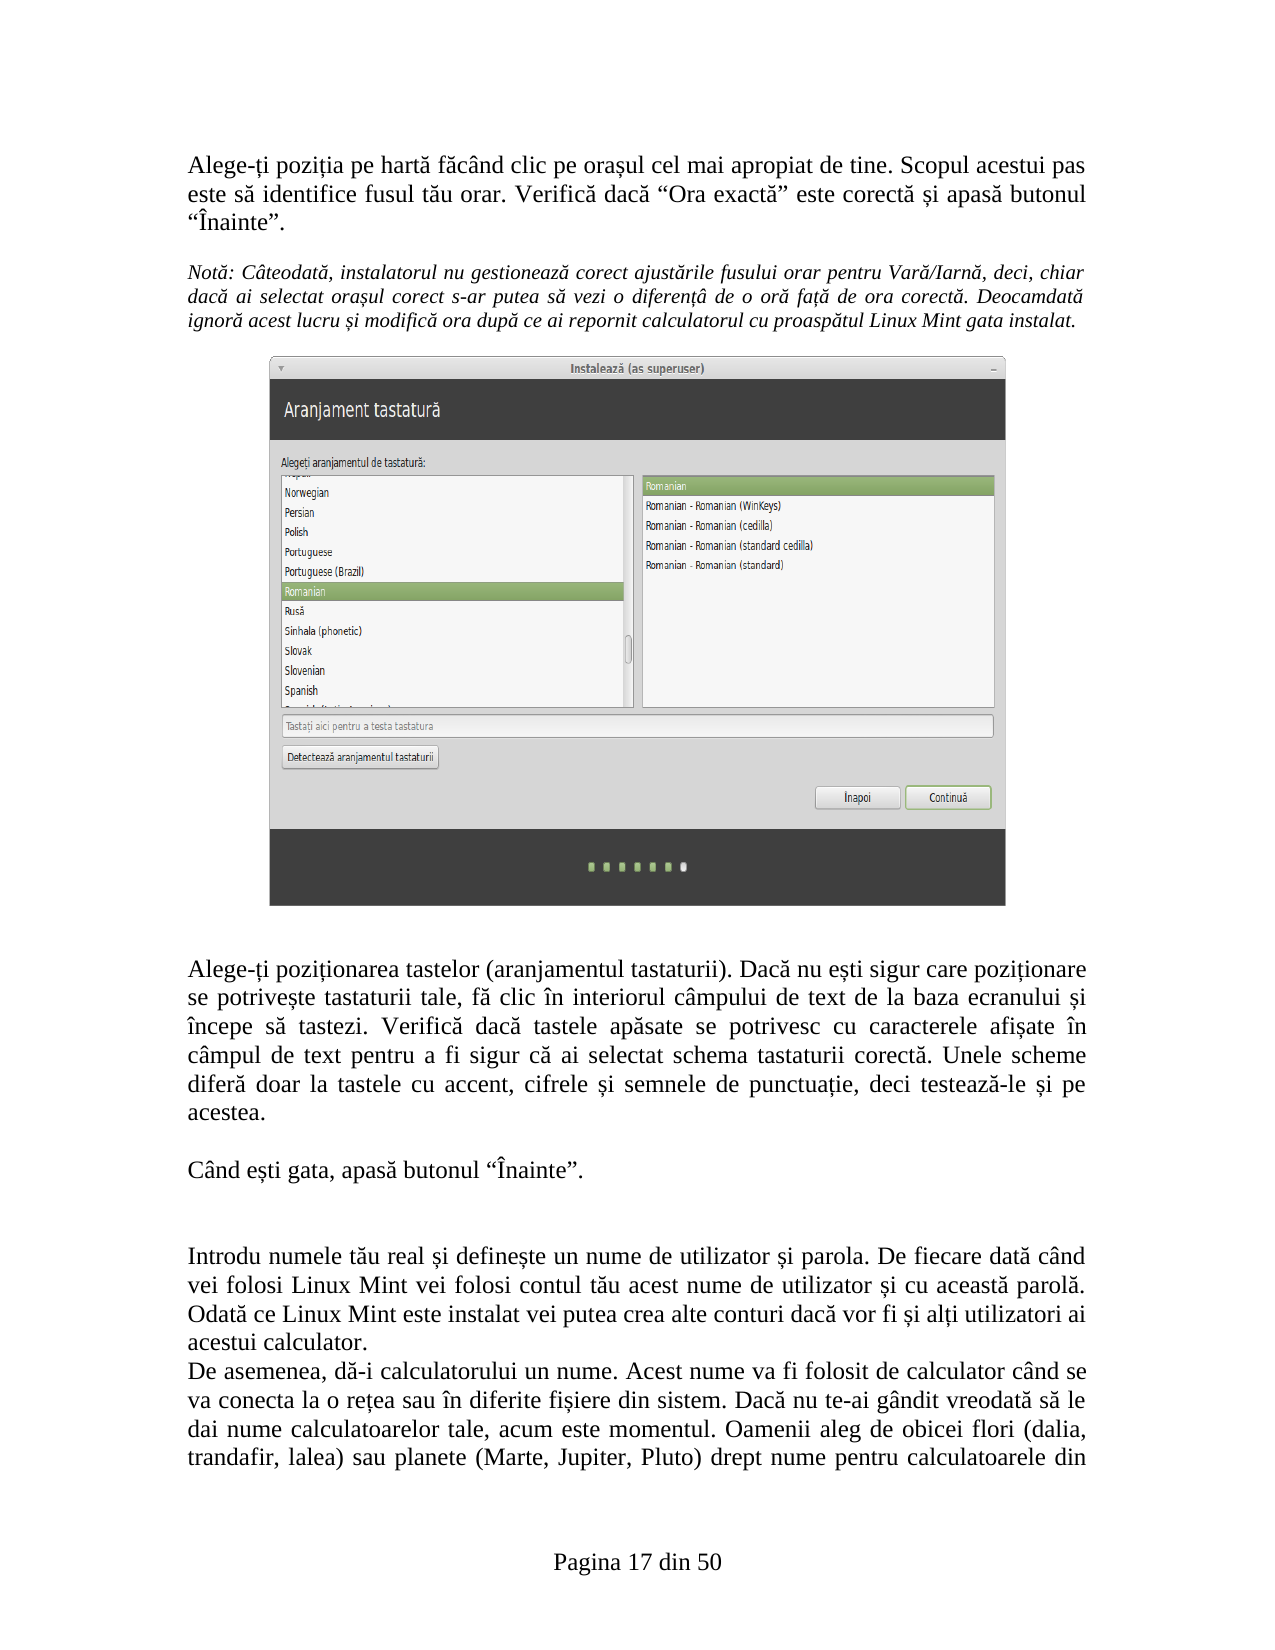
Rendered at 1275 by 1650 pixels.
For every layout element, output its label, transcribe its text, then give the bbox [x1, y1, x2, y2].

text Alege-ți poziția pe hartă făcând clic pe orașul cel mai apropiat de tine. Scopul acestui pas este să identifice fusul tău orar. Verifică dacă “Ora exactă” este corectă și apasă butonul “Înainte”. [187, 150, 1087, 236]
text Când ești gata, apasă butonul “Înainte”. [187, 1155, 1087, 1184]
text Alege-ți poziționarea tastelor (aranjamentul tastaturii). Dacă nu ești sigur care poziționare se potrivește tastaturii tale, fă clic în interiorul câmpului de text de la baza ecranului și începe să tastezi. Verifică dacă tastele apăsate se potrivesc cu caracterele afișate în câmpul de text pentru a fi sigur că ai selectat schema tastaturii corectă. Unele scheme diferă doar la tastele cu accent, cifrele și semnele de punctuație, deci testează-le și pe acestea. [187, 954, 1087, 1126]
text De asemenea, dă-i calculatorului un nume. Acest nume va fi folosit de calculator când se va conecta la o rețea sau în diferite fișiere din sistem. Dacă nu te-ai gândit vreodată să le dai nume calculatoarelor tale, acum este momentul. Oamenii aleg de obicei flori (dalia, trandafir, lalea) sau planete (Marte, Jupiter, Pluto) drept nume pentru calculatoarele din [187, 1356, 1087, 1471]
text Notă: Câteodată, instalatorul nu gestionează corect ajustările fusului orar pentru Vară/Iarnă, deci, chiar dacă ai selectat orașul corect s-ar putea să vezi o diferențâ de o oră față de ora corectă. Deocamdată ignoră acest lucru și modifică ora după ce ai repornit calculatorul cu proaspătul Linux Mint gata instalat. [187, 260, 1087, 332]
text Introdu numele tău real și definește un nume de utilizator și parola. De fiecare dată când vei folosi Linux Mint vei folosi contul tău acest nume de utilizator și cu această parolă. Odată ce Linux Mint este instalat vei putea crea alte conturi dacă vor fi și alți utilizatori ai acestui calculator. [187, 1241, 1087, 1356]
picture [269, 356, 1006, 906]
